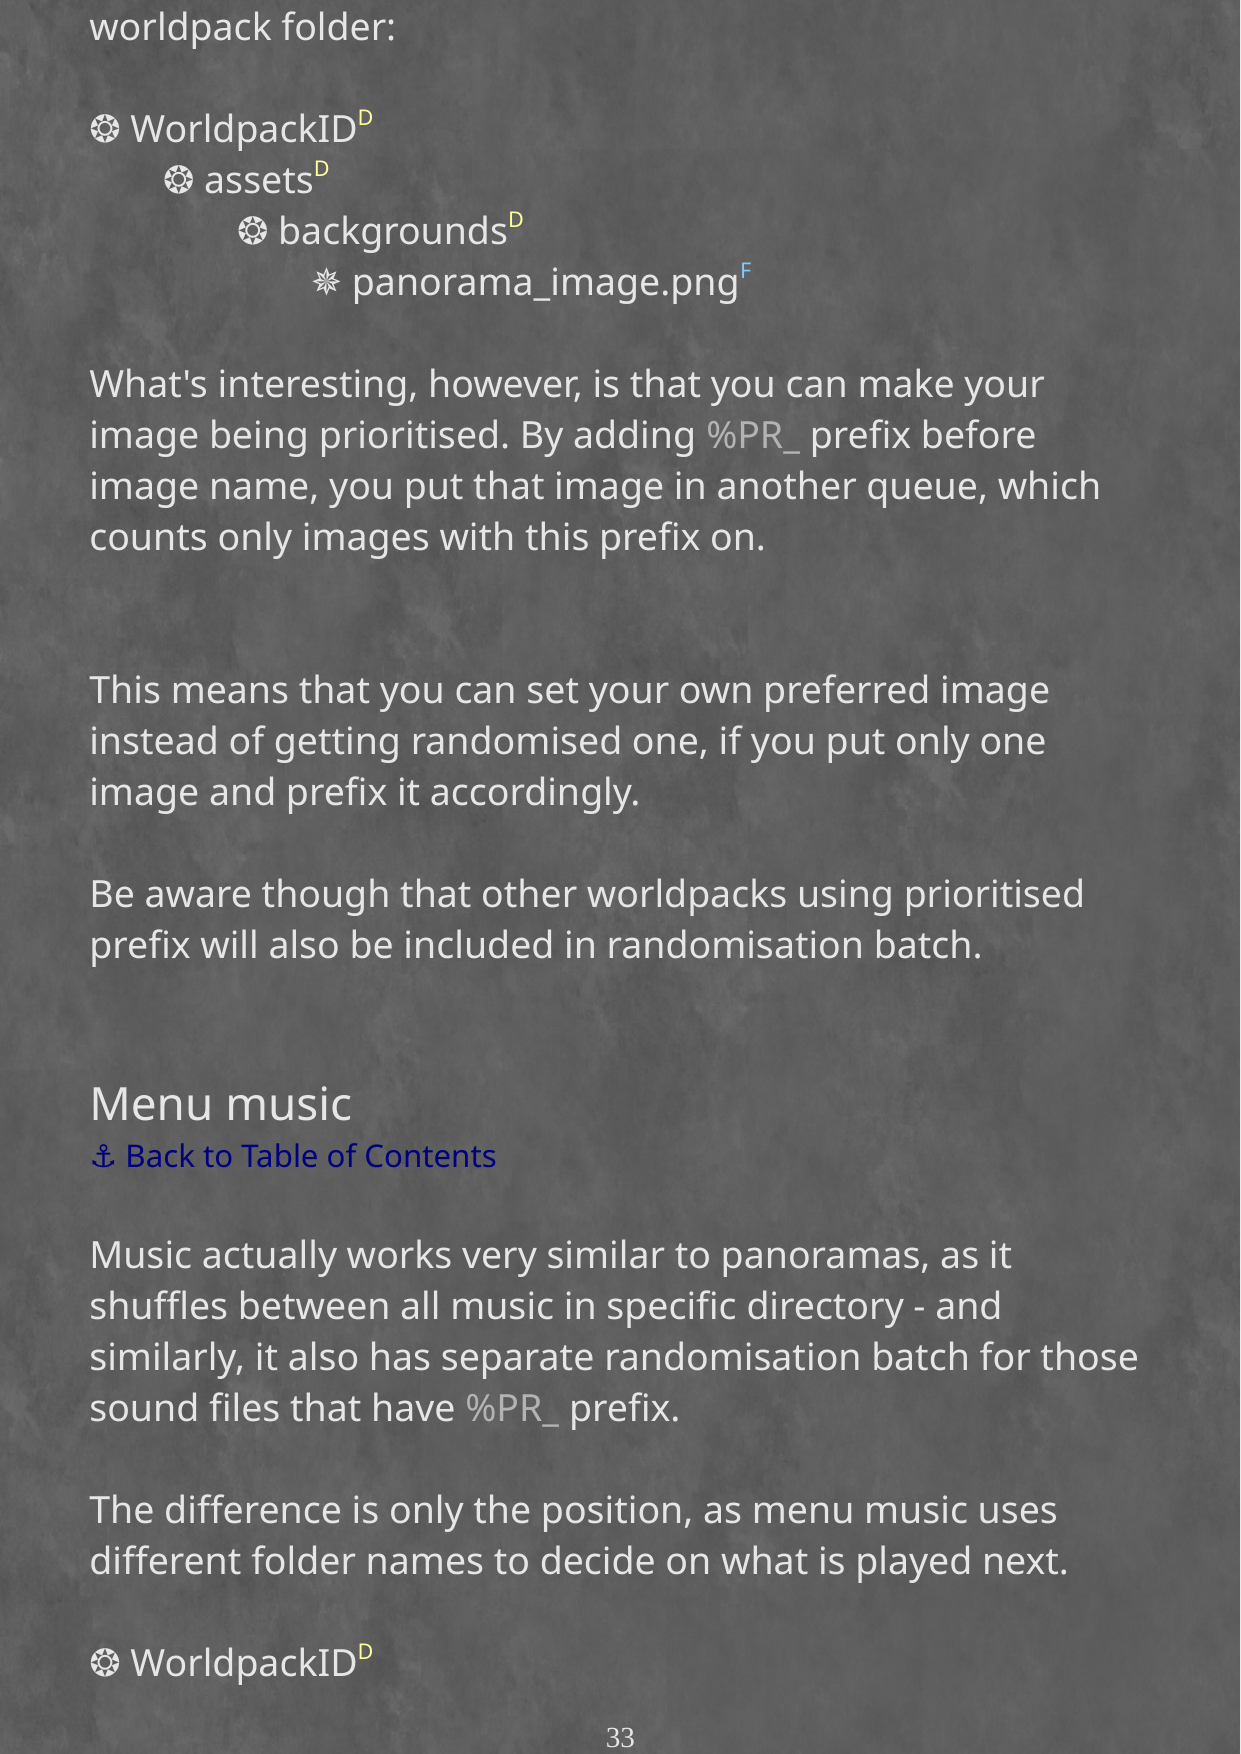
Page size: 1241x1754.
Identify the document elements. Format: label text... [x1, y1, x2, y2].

text Menu music [89, 1072, 1151, 1134]
text What's interesting, however, is that you can make your image being prioritised. By adding %PR_ prefix before image name, you put that image in another queue, which counts only images with this prefix on. [89, 357, 1151, 561]
text Music actually works very similar to panoramas, as it shuffles between all music in specific directory - and similarly, it also has separate randomisation batch for those sound files that have %PR_ prefix. [89, 1228, 1151, 1432]
picture [0, 0, 1241, 1754]
text ✵ panorama_image.pngF [89, 255, 1151, 306]
text worldpack folder: [89, 0, 1151, 51]
text ❂ WorldpackIDD [89, 102, 1151, 153]
text ❂ assetsD [89, 153, 1151, 204]
text ❂ backgroundsD [89, 204, 1151, 255]
text Be aware though that other worldpacks using prioritised prefix will also be included in randomisation batch. [89, 868, 1151, 970]
text The difference is only the position, as menu music uses different folder names to decide on what is played next. [89, 1483, 1151, 1585]
text This means that you can set your own preferred image instead of getting randomised one, if you put only one image and prefix it accordingly. [89, 663, 1151, 817]
text ❂ WorldpackIDD [89, 1636, 1151, 1687]
text ⚓ Back to Table of Contents [89, 1134, 1151, 1177]
